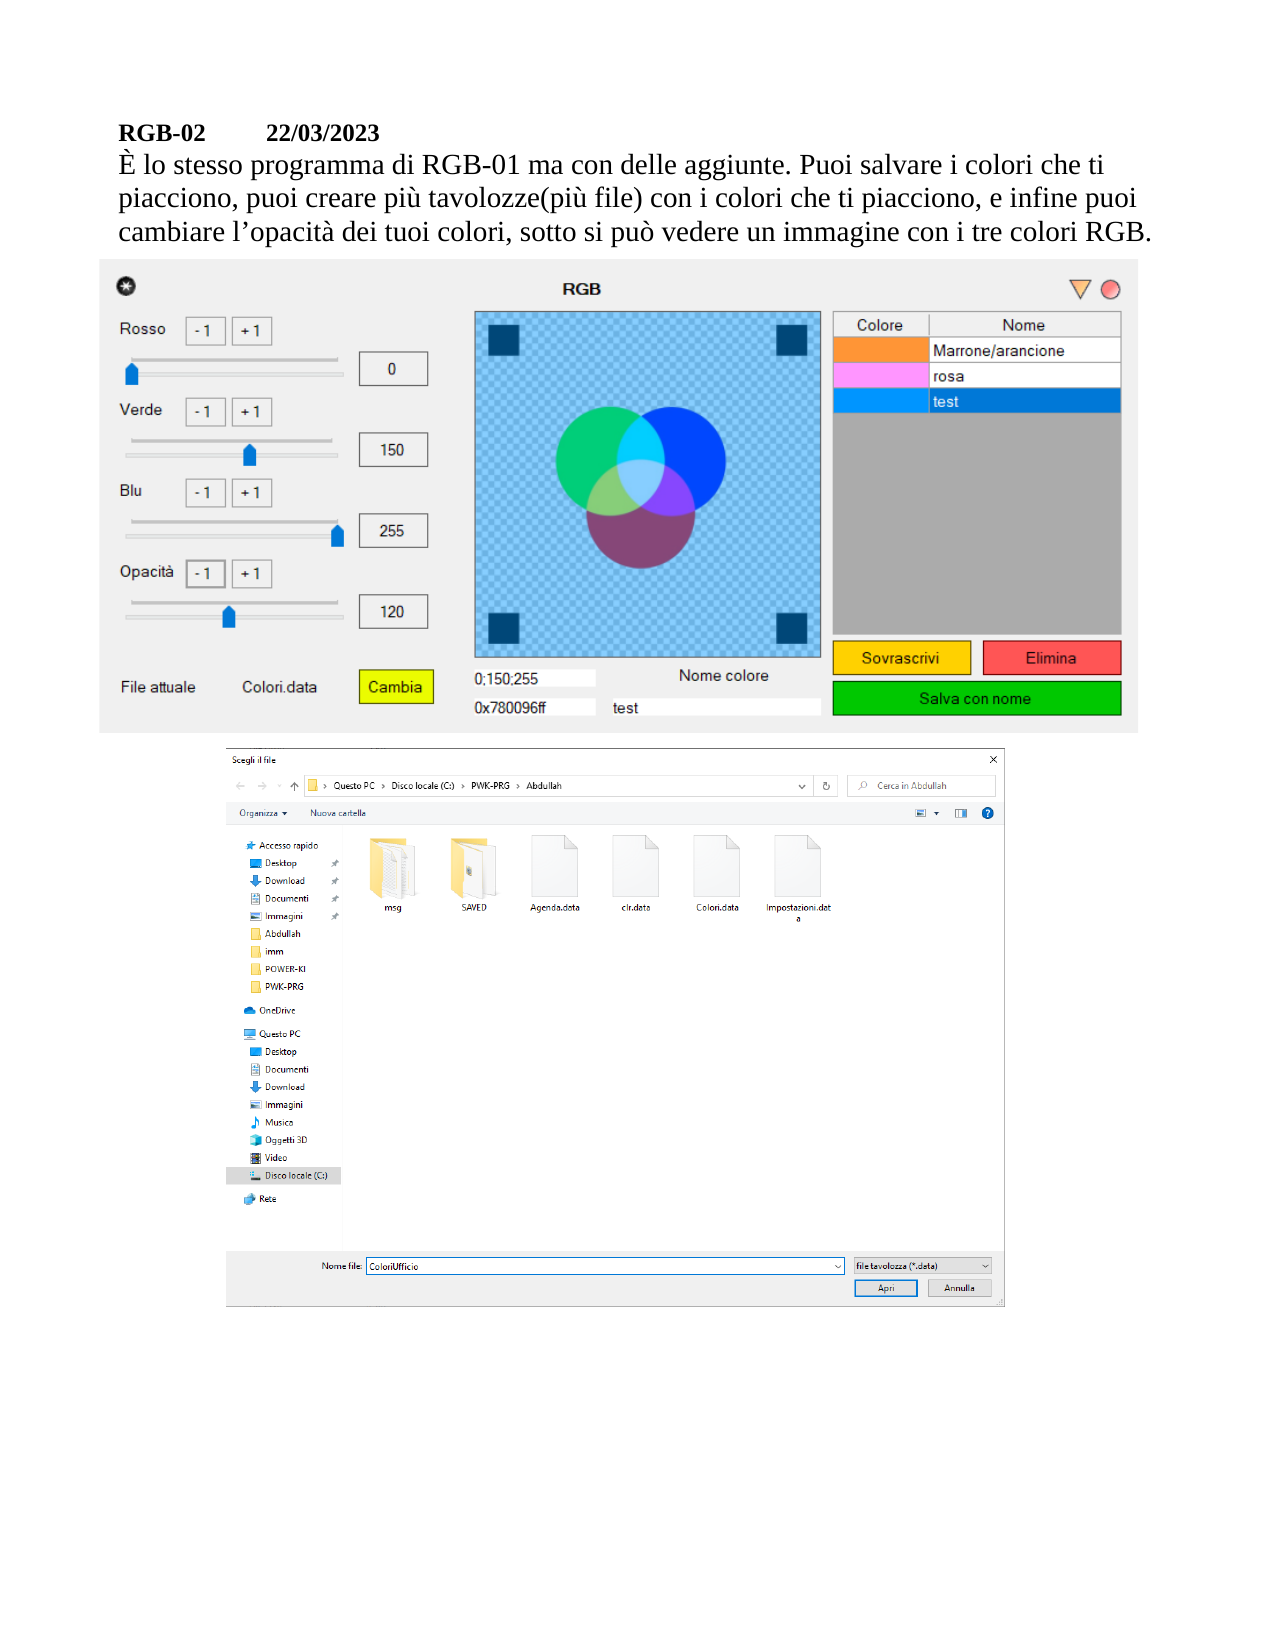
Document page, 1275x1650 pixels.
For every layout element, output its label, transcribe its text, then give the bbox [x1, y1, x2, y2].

text RGB-02 22/03/2023 [118, 118, 1157, 147]
picture [226, 748, 1005, 1307]
text È lo stesso programma di RGB-01 ma con delle aggiunte. Puoi salvare i colori che ti piacciono, puoi creare più tavolozze(più file) con i colori che ti piacciono, e infine puoi [118, 147, 1157, 214]
text cambiare l’opacità dei tuoi colori, sotto si può vedere un immagine con i tre colori RGB. [118, 214, 1157, 247]
picture [99, 259, 1139, 733]
